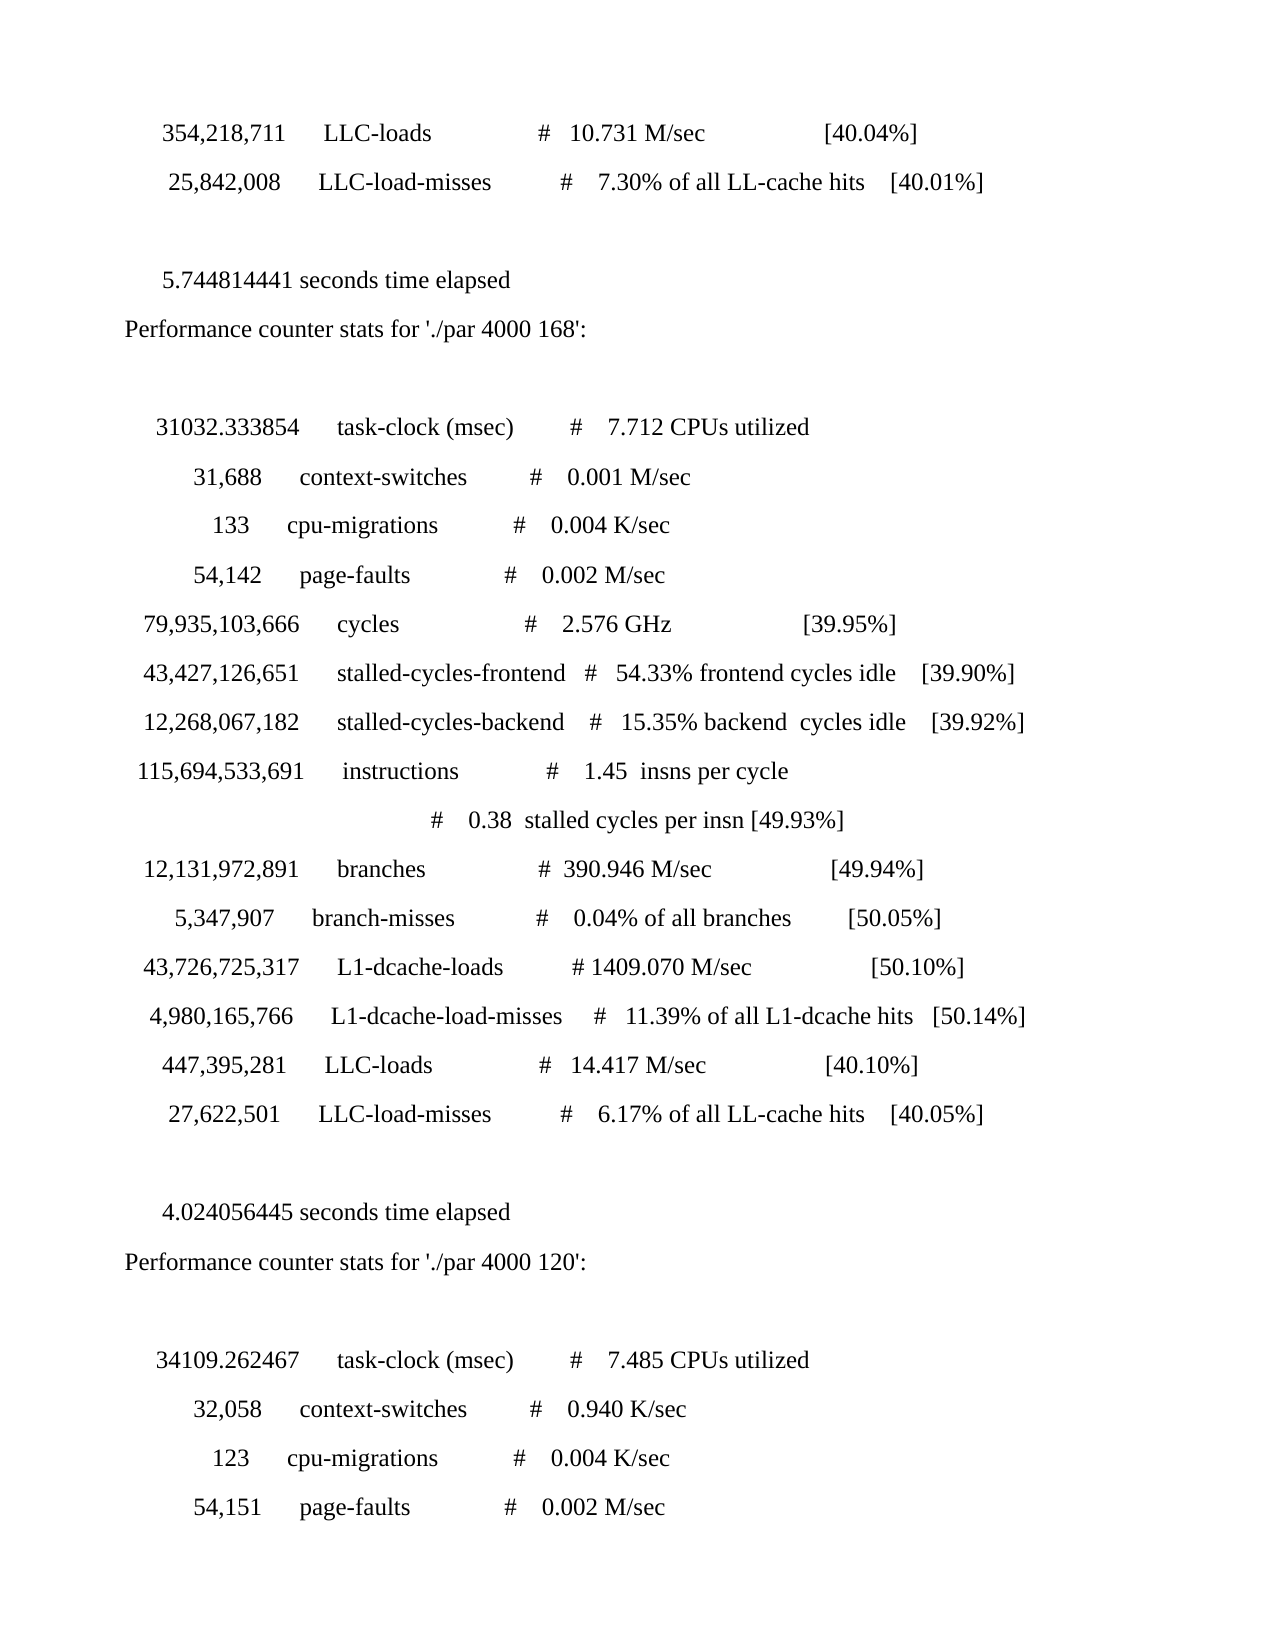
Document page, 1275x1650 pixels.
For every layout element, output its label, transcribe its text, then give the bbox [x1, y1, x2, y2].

text # 0.38 stalled cycles per insn [49.93%] [118, 805, 1157, 834]
text 5,347,907 branch-misses # 0.04% of all branches [50.05%] [118, 903, 1157, 932]
text 447,395,281 LLC-loads # 14.417 M/sec [40.10%] [118, 1050, 1157, 1079]
text 12,131,972,891 branches # 390.946 M/sec [49.94%] [118, 854, 1157, 883]
text 31032.333854 task-clock (msec) # 7.712 CPUs utilized [118, 412, 1157, 441]
text 354,218,711 LLC-loads # 10.731 M/sec [40.04%] [118, 118, 1157, 147]
text 5.744814441 seconds time elapsed [118, 265, 1157, 294]
text Performance counter stats for './par 4000 120': [118, 1247, 1157, 1275]
text 34109.262467 task-clock (msec) # 7.485 CPUs utilized [118, 1345, 1157, 1373]
text 133 cpu-migrations # 0.004 K/sec [118, 511, 1157, 539]
text 79,935,103,666 cycles # 2.576 GHz [39.95%] [118, 609, 1157, 637]
text 54,142 page-faults # 0.002 M/sec [118, 560, 1157, 588]
text 43,726,725,317 L1-dcache-loads # 1409.070 M/sec [50.10%] [118, 952, 1157, 981]
text 4,980,165,766 L1-dcache-load-misses # 11.39% of all L1-dcache hits [50.14%] [118, 1001, 1157, 1030]
text Performance counter stats for './par 4000 168': [118, 314, 1157, 343]
text 25,842,008 LLC-load-misses # 7.30% of all LL-cache hits [40.01%] [118, 167, 1157, 196]
text 32,058 context-switches # 0.940 K/sec [118, 1394, 1157, 1422]
text 115,694,533,691 instructions # 1.45 insns per cycle [118, 756, 1157, 785]
text 43,427,126,651 stalled-cycles-frontend # 54.33% frontend cycles idle [39.90%] [118, 658, 1157, 687]
text 4.024056445 seconds time elapsed [118, 1197, 1157, 1226]
text 31,688 context-switches # 0.001 M/sec [118, 462, 1157, 490]
text 12,268,067,182 stalled-cycles-backend # 15.35% backend cycles idle [39.92%] [118, 707, 1157, 736]
text 54,151 page-faults # 0.002 M/sec [118, 1492, 1157, 1521]
text 27,622,501 LLC-load-misses # 6.17% of all LL-cache hits [40.05%] [118, 1099, 1157, 1128]
text 123 cpu-migrations # 0.004 K/sec [118, 1443, 1157, 1472]
